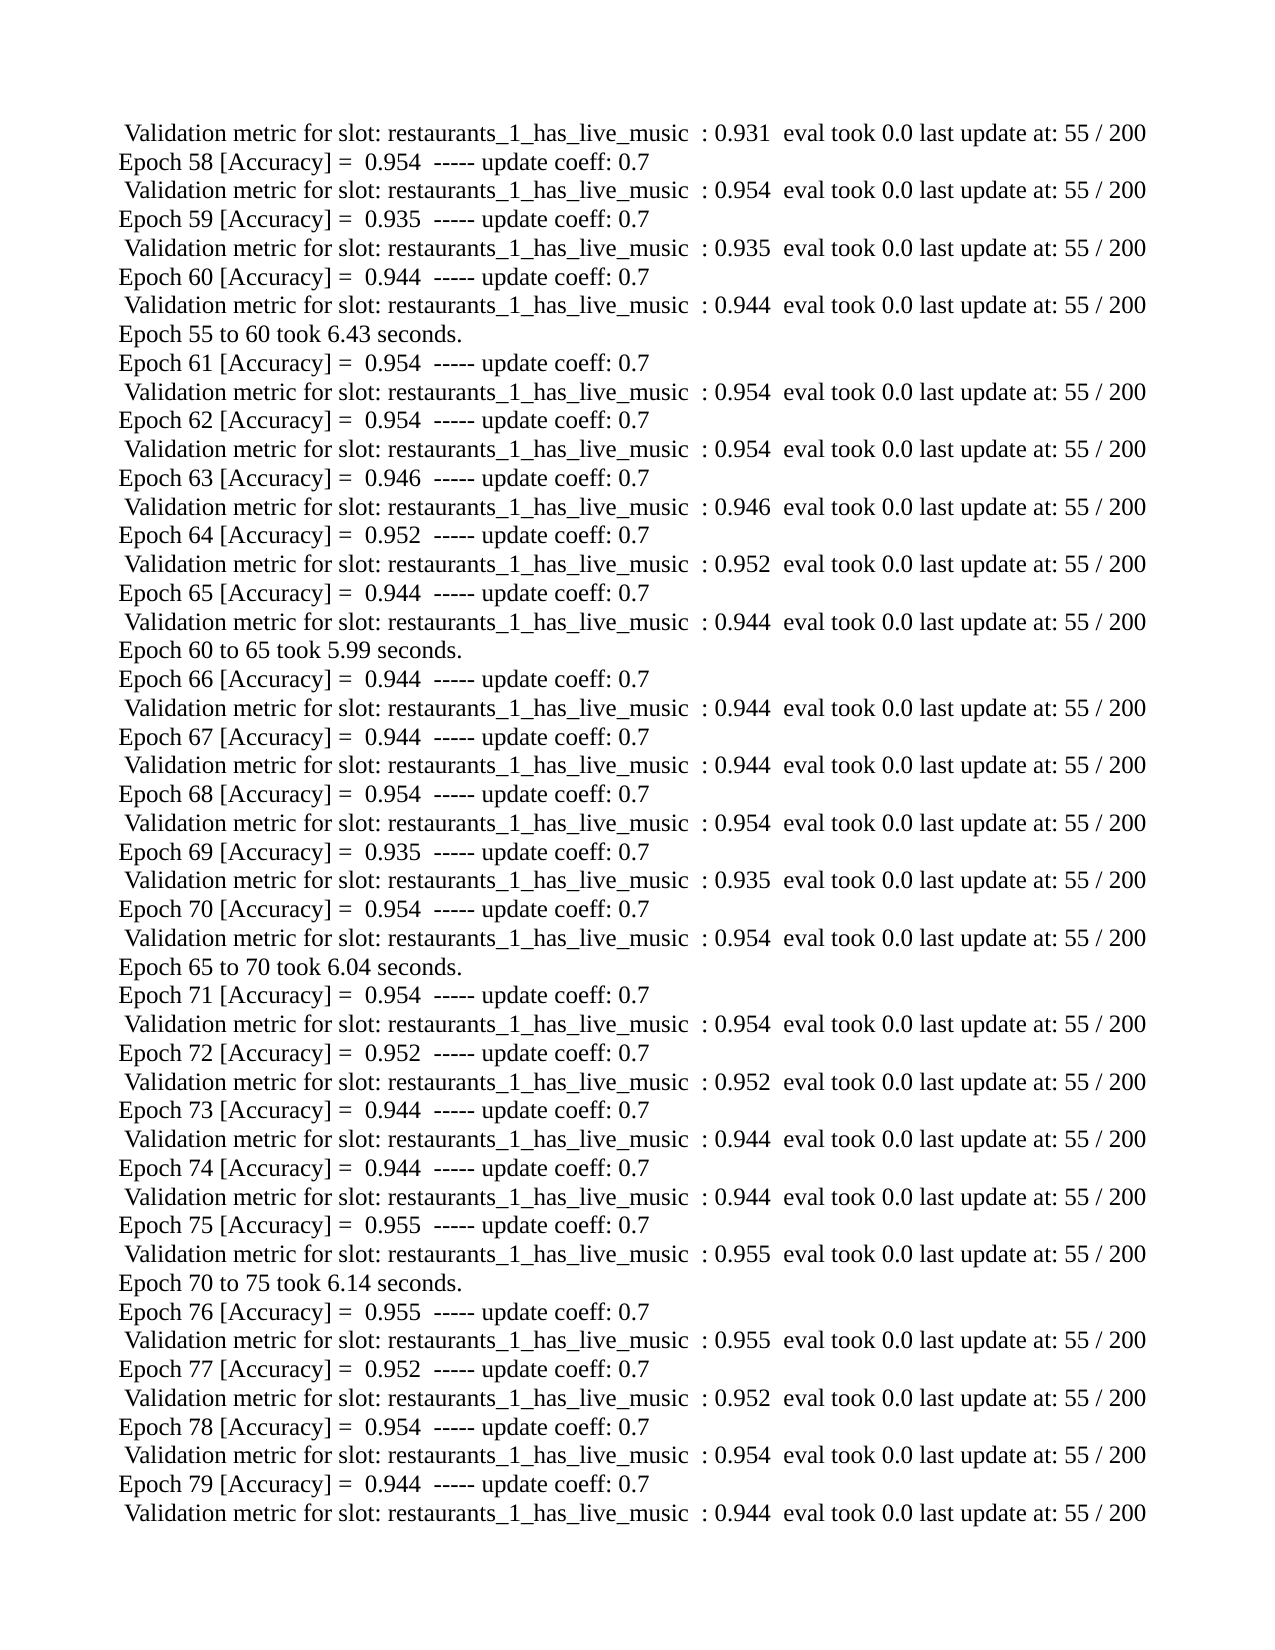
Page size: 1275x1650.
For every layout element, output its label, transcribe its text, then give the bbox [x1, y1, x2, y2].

text Validation metric for slot: restaurants_1_has_live_music : 0.944 eval took 0.0 last update at: 55 / 200 [118, 693, 1157, 722]
text Epoch 75 [Accuracy] = 0.955 ----- update coeff: 0.7 [118, 1211, 1157, 1239]
text Validation metric for slot: restaurants_1_has_live_music : 0.952 eval took 0.0 last update at: 55 / 200 [118, 549, 1157, 578]
text Epoch 72 [Accuracy] = 0.952 ----- update coeff: 0.7 [118, 1038, 1157, 1067]
text Validation metric for slot: restaurants_1_has_live_music : 0.954 eval took 0.0 last update at: 55 / 200 [118, 1441, 1157, 1469]
text Validation metric for slot: restaurants_1_has_live_music : 0.952 eval took 0.0 last update at: 55 / 200 [118, 1383, 1157, 1412]
text Validation metric for slot: restaurants_1_has_live_music : 0.944 eval took 0.0 last update at: 55 / 200 [118, 1498, 1157, 1527]
text Validation metric for slot: restaurants_1_has_live_music : 0.931 eval took 0.0 last update at: 55 / 200 [118, 118, 1157, 147]
text Validation metric for slot: restaurants_1_has_live_music : 0.954 eval took 0.0 last update at: 55 / 200 [118, 808, 1157, 837]
text Epoch 79 [Accuracy] = 0.944 ----- update coeff: 0.7 [118, 1469, 1157, 1498]
text Validation metric for slot: restaurants_1_has_live_music : 0.952 eval took 0.0 last update at: 55 / 200 [118, 1067, 1157, 1096]
text Validation metric for slot: restaurants_1_has_live_music : 0.935 eval took 0.0 last update at: 55 / 200 [118, 866, 1157, 894]
text Epoch 63 [Accuracy] = 0.946 ----- update coeff: 0.7 [118, 463, 1157, 492]
text Validation metric for slot: restaurants_1_has_live_music : 0.955 eval took 0.0 last update at: 55 / 200 [118, 1239, 1157, 1268]
text Epoch 60 to 65 took 5.99 seconds. [118, 636, 1157, 664]
text Validation metric for slot: restaurants_1_has_live_music : 0.935 eval took 0.0 last update at: 55 / 200 [118, 233, 1157, 262]
text Epoch 65 [Accuracy] = 0.944 ----- update coeff: 0.7 [118, 578, 1157, 607]
text Validation metric for slot: restaurants_1_has_live_music : 0.944 eval took 0.0 last update at: 55 / 200 [118, 291, 1157, 319]
text Epoch 55 to 60 took 6.43 seconds. [118, 319, 1157, 348]
text Epoch 70 [Accuracy] = 0.954 ----- update coeff: 0.7 [118, 894, 1157, 923]
text Epoch 69 [Accuracy] = 0.935 ----- update coeff: 0.7 [118, 837, 1157, 866]
text Epoch 59 [Accuracy] = 0.935 ----- update coeff: 0.7 [118, 204, 1157, 233]
text Epoch 73 [Accuracy] = 0.944 ----- update coeff: 0.7 [118, 1096, 1157, 1124]
text Validation metric for slot: restaurants_1_has_live_music : 0.954 eval took 0.0 last update at: 55 / 200 [118, 377, 1157, 406]
text Epoch 76 [Accuracy] = 0.955 ----- update coeff: 0.7 [118, 1297, 1157, 1326]
text Epoch 65 to 70 took 6.04 seconds. [118, 952, 1157, 981]
text Epoch 60 [Accuracy] = 0.944 ----- update coeff: 0.7 [118, 262, 1157, 291]
text Validation metric for slot: restaurants_1_has_live_music : 0.944 eval took 0.0 last update at: 55 / 200 [118, 1182, 1157, 1211]
text Epoch 61 [Accuracy] = 0.954 ----- update coeff: 0.7 [118, 348, 1157, 377]
text Epoch 66 [Accuracy] = 0.944 ----- update coeff: 0.7 [118, 664, 1157, 693]
text Validation metric for slot: restaurants_1_has_live_music : 0.954 eval took 0.0 last update at: 55 / 200 [118, 923, 1157, 952]
text Epoch 58 [Accuracy] = 0.954 ----- update coeff: 0.7 [118, 147, 1157, 176]
text Validation metric for slot: restaurants_1_has_live_music : 0.954 eval took 0.0 last update at: 55 / 200 [118, 1009, 1157, 1038]
text Epoch 77 [Accuracy] = 0.952 ----- update coeff: 0.7 [118, 1354, 1157, 1383]
text Validation metric for slot: restaurants_1_has_live_music : 0.946 eval took 0.0 last update at: 55 / 200 [118, 492, 1157, 521]
text Epoch 71 [Accuracy] = 0.954 ----- update coeff: 0.7 [118, 981, 1157, 1009]
text Epoch 78 [Accuracy] = 0.954 ----- update coeff: 0.7 [118, 1412, 1157, 1441]
text Epoch 70 to 75 took 6.14 seconds. [118, 1268, 1157, 1297]
text Validation metric for slot: restaurants_1_has_live_music : 0.944 eval took 0.0 last update at: 55 / 200 [118, 751, 1157, 779]
text Epoch 74 [Accuracy] = 0.944 ----- update coeff: 0.7 [118, 1153, 1157, 1182]
text Validation metric for slot: restaurants_1_has_live_music : 0.944 eval took 0.0 last update at: 55 / 200 [118, 607, 1157, 636]
text Validation metric for slot: restaurants_1_has_live_music : 0.955 eval took 0.0 last update at: 55 / 200 [118, 1326, 1157, 1354]
text Epoch 68 [Accuracy] = 0.954 ----- update coeff: 0.7 [118, 779, 1157, 808]
text Epoch 67 [Accuracy] = 0.944 ----- update coeff: 0.7 [118, 722, 1157, 751]
text Validation metric for slot: restaurants_1_has_live_music : 0.944 eval took 0.0 last update at: 55 / 200 [118, 1124, 1157, 1153]
text Epoch 62 [Accuracy] = 0.954 ----- update coeff: 0.7 [118, 406, 1157, 434]
text Epoch 64 [Accuracy] = 0.952 ----- update coeff: 0.7 [118, 521, 1157, 549]
text Validation metric for slot: restaurants_1_has_live_music : 0.954 eval took 0.0 last update at: 55 / 200 [118, 176, 1157, 204]
text Validation metric for slot: restaurants_1_has_live_music : 0.954 eval took 0.0 last update at: 55 / 200 [118, 434, 1157, 463]
